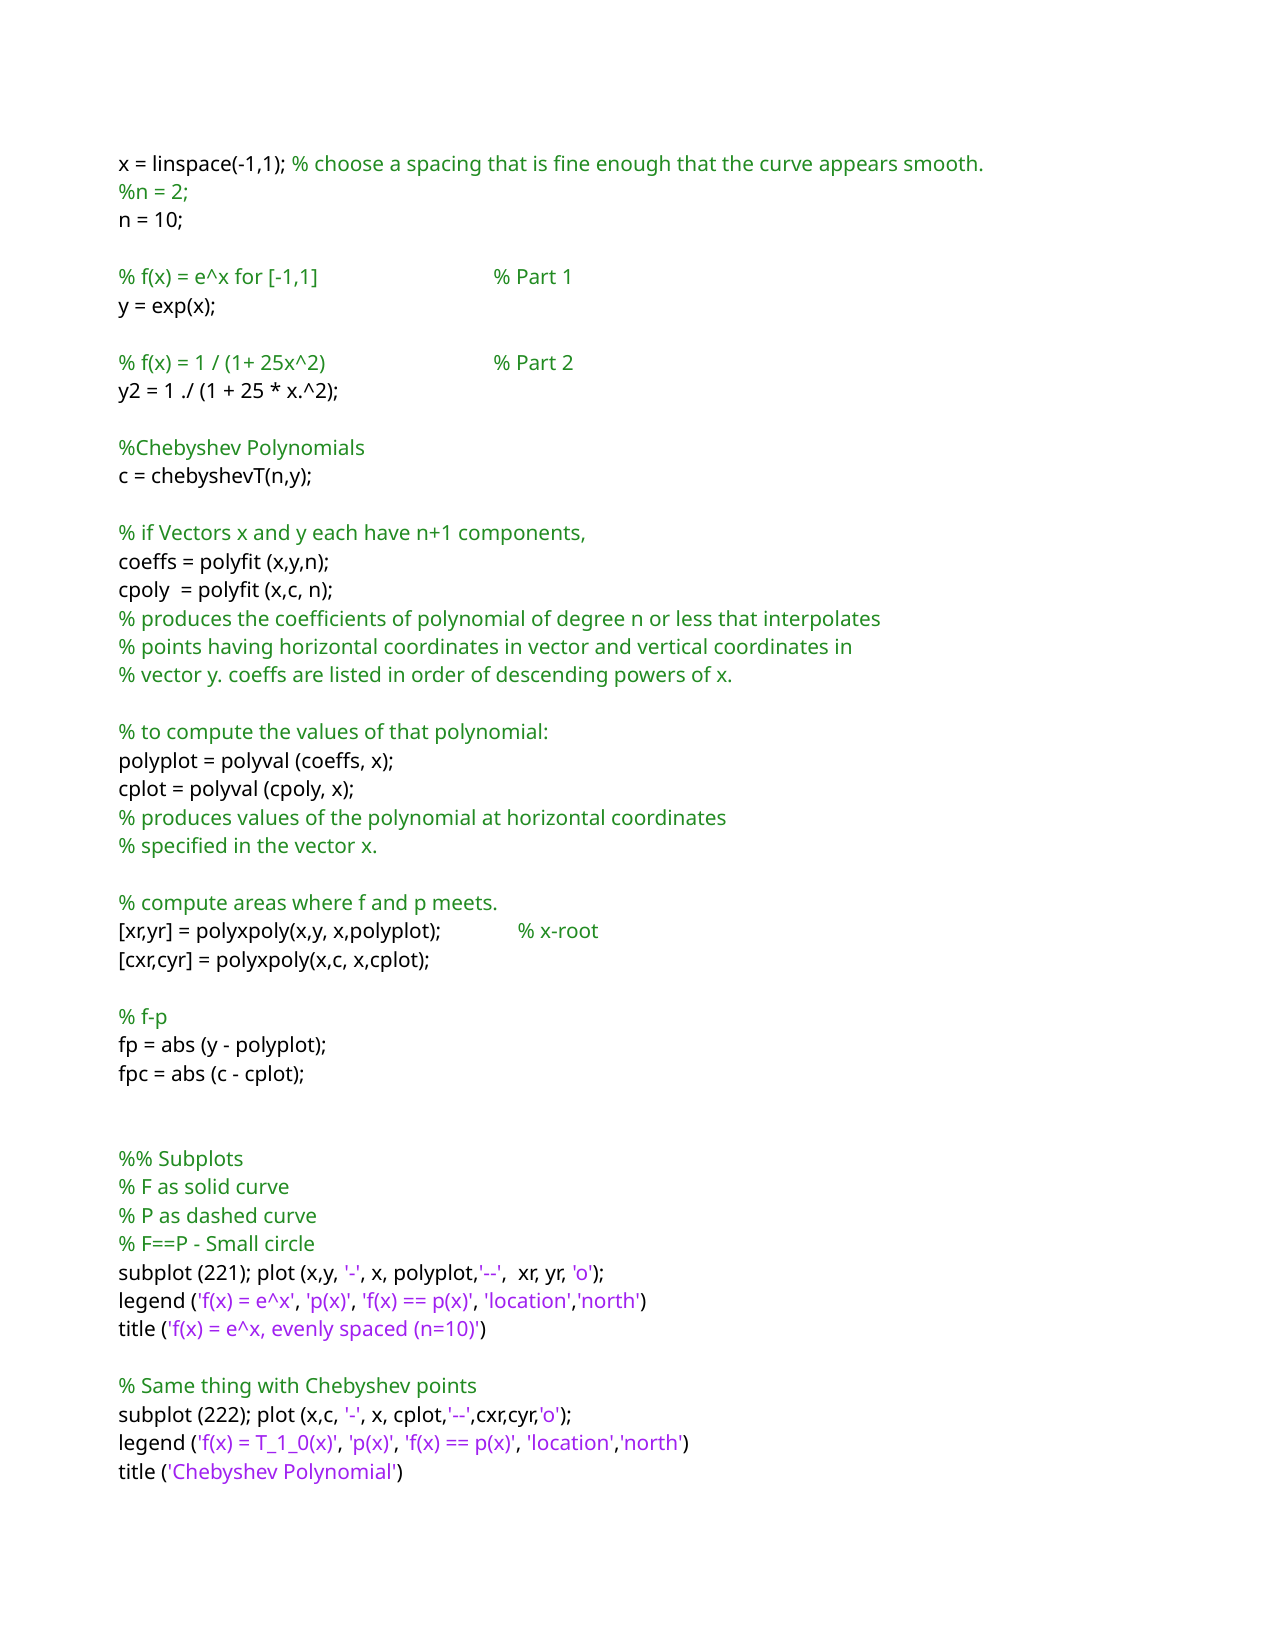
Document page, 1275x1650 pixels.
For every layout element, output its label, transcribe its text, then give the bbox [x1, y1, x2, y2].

text % P as dashed curve [118, 1201, 1157, 1229]
text % to compute the values of that polynomial: [118, 717, 1157, 746]
text y2 = 1 ./ (1 + 25 * x.^2); [118, 376, 1157, 404]
text legend ('f(x) = e^x', 'p(x)', 'f(x) == p(x)', 'location','north') [118, 1286, 1157, 1314]
text polyplot = polyval (coeffs, x); [118, 746, 1157, 774]
text title ('Chebyshev Polynomial') [118, 1457, 1157, 1485]
text title ('f(x) = e^x, evenly spaced (n=10)') [118, 1314, 1157, 1343]
text cplot = polyval (cpoly, x); [118, 774, 1157, 803]
text % points having horizontal coordinates in vector and vertical coordinates in [118, 632, 1157, 661]
text % f-p [118, 1002, 1157, 1030]
text [xr,yr] = polyxpoly(x,y, x,polyplot); % x-root [118, 916, 1157, 945]
text [cxr,cyr] = polyxpoly(x,c, x,cplot); [118, 945, 1157, 973]
text y = exp(x); [118, 291, 1157, 319]
text % F==P - Small circle [118, 1229, 1157, 1258]
text fpc = abs (c - cplot); [118, 1059, 1157, 1087]
text legend ('f(x) = T_1_0(x)', 'p(x)', 'f(x) == p(x)', 'location','north') [118, 1428, 1157, 1457]
text % specified in the vector x. [118, 831, 1157, 859]
text % F as solid curve [118, 1172, 1157, 1201]
text % compute areas where f and p meets. [118, 888, 1157, 916]
text c = chebyshevT(n,y); [118, 461, 1157, 490]
text %n = 2; [118, 177, 1157, 206]
text % if Vectors x and y each have n+1 components, [118, 518, 1157, 547]
text subplot (222); plot (x,c, '-', x, cplot,'--',cxr,cyr,'o'); [118, 1400, 1157, 1428]
text %Chebyshev Polynomials [118, 433, 1157, 461]
text cpoly = polyfit (x,c, n); [118, 575, 1157, 604]
text %% Subplots [118, 1144, 1157, 1172]
text fp = abs (y - polyplot); [118, 1030, 1157, 1059]
text n = 10; [118, 206, 1157, 234]
text subplot (221); plot (x,y, '-', x, polyplot,'--', xr, yr, 'o'); [118, 1258, 1157, 1286]
text % Same thing with Chebyshev points [118, 1371, 1157, 1400]
text % produces the coefficients of polynomial of degree n or less that interpolates [118, 604, 1157, 632]
text x = linspace(-1,1); % choose a spacing that is fine enough that the curve appears smooth. [118, 149, 1157, 177]
text % f(x) = 1 / (1+ 25x^2) % Part 2 [118, 348, 1157, 376]
text % f(x) = e^x for [-1,1] % Part 1 [118, 262, 1157, 291]
text % vector y. coeffs are listed in order of descending powers of x. [118, 661, 1157, 689]
text coeffs = polyfit (x,y,n); [118, 547, 1157, 575]
text % produces values of the polynomial at horizontal coordinates [118, 803, 1157, 831]
